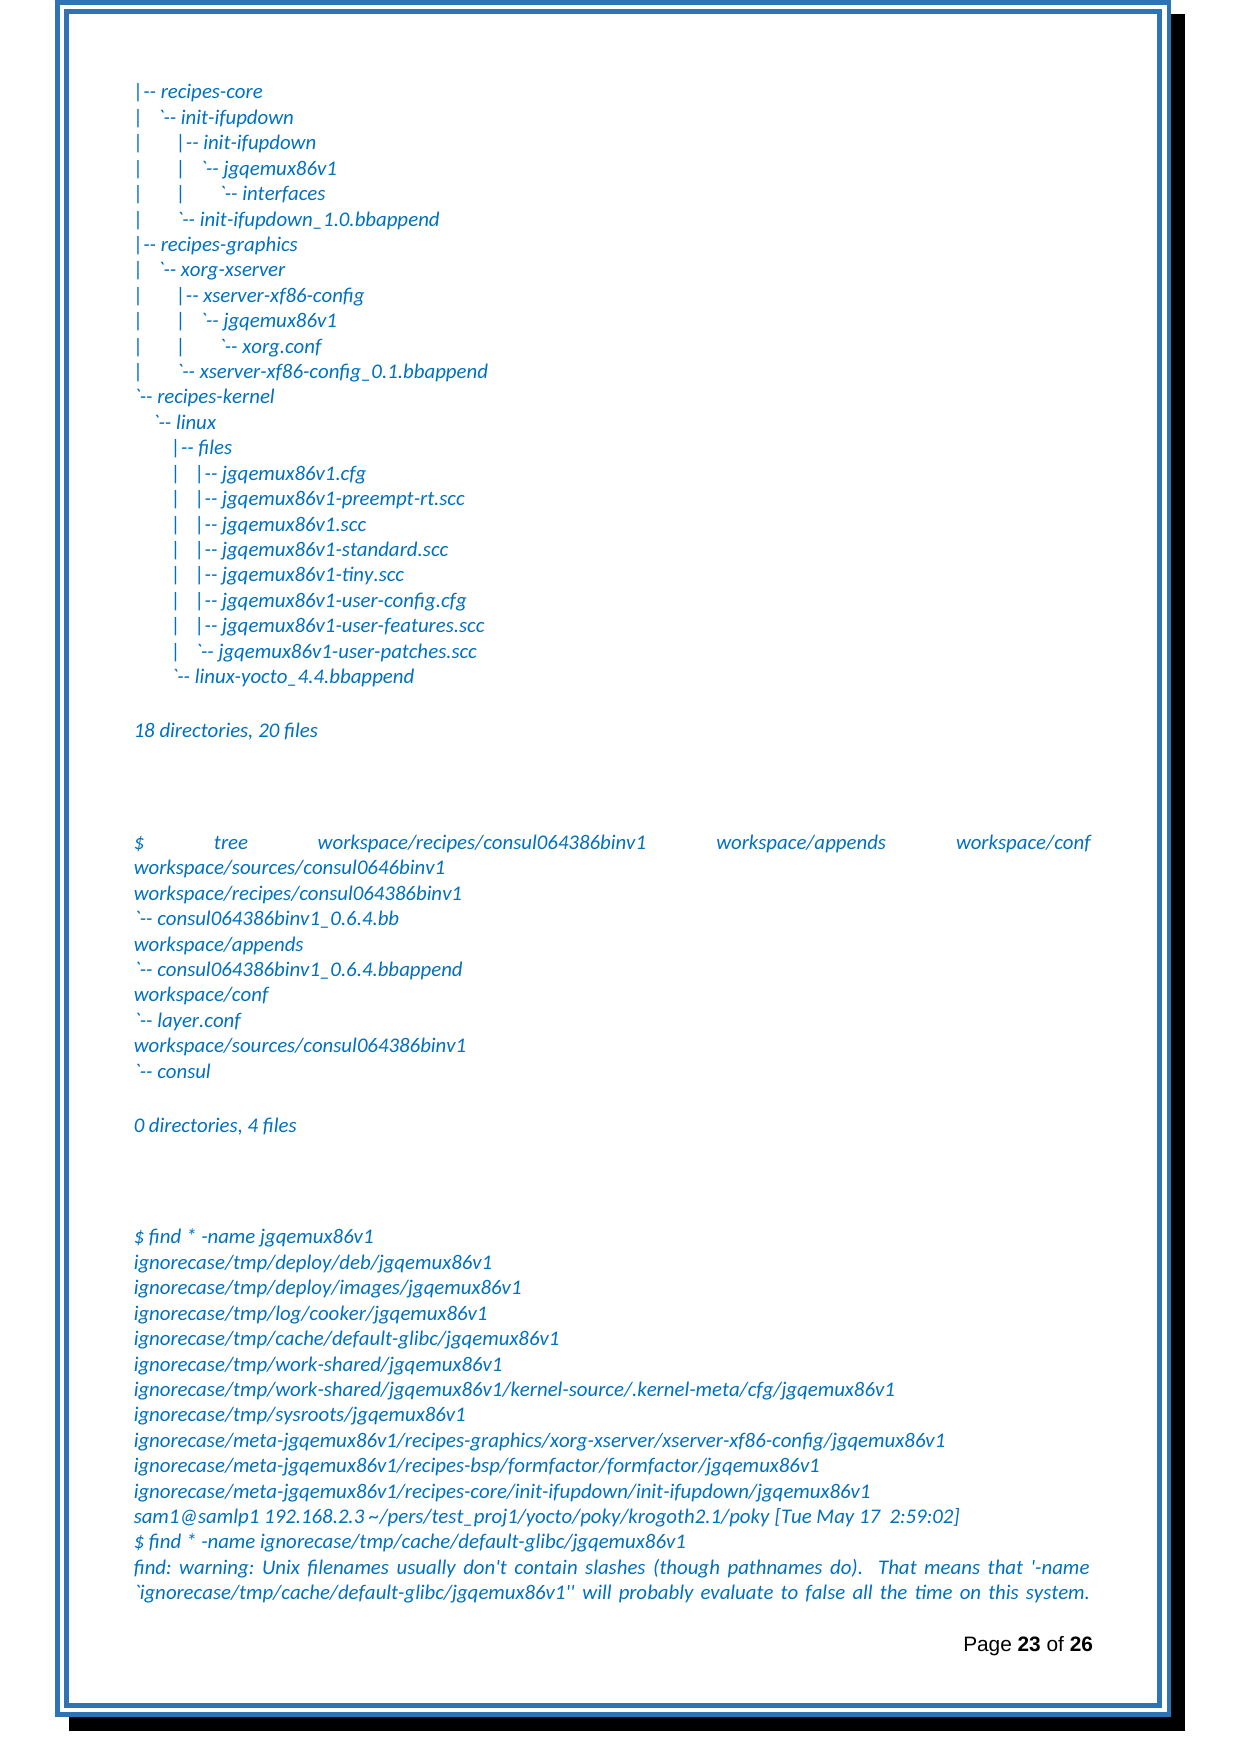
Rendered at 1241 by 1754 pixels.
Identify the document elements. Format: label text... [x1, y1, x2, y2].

text | `-- xorg-xserver [133, 257, 1093, 282]
text 18 directories, 20 files [133, 717, 1093, 743]
text `-- consul064386binv1_0.6.4.bbappend [133, 956, 1093, 982]
text | `-- init-ifupdown_1.0.bbappend [133, 206, 1093, 231]
text | |-- jgqemux86v1-preempt-rt.scc [133, 485, 1093, 511]
text ignorecase/tmp/deploy/images/jgqemux86v1 [133, 1274, 1093, 1300]
text ignorecase/tmp/sysroots/jgqemux86v1 [133, 1402, 1093, 1427]
text | |-- jgqemux86v1.cfg [133, 460, 1093, 485]
text | |-- jgqemux86v1-user-config.cfg [133, 587, 1093, 612]
text | `-- xserver-xf86-config_0.1.bbappend [133, 358, 1093, 384]
text $ find * -name jgqemux86v1 [133, 1224, 1093, 1249]
text | `-- init-ifupdown [133, 104, 1093, 129]
text workspace/recipes/consul064386binv1 [133, 880, 1093, 905]
text $ tree workspace/recipes/consul064386binv1 workspace/appends workspace/conf workspace/sources/consul0646binv1 [133, 829, 1093, 880]
text ignorecase/tmp/deploy/deb/jgqemux86v1 [133, 1249, 1093, 1274]
text | |-- jgqemux86v1-standard.scc [133, 536, 1093, 562]
text |-- files [133, 434, 1093, 460]
text `-- linux [133, 409, 1093, 434]
text ignorecase/meta-jgqemux86v1/recipes-graphics/xorg-xserver/xserver-xf86-config/jgqemux86v1 [133, 1427, 1093, 1452]
text | `-- jgqemux86v1-user-patches.scc [133, 638, 1093, 663]
text $ find * -name ignorecase/tmp/cache/default-glibc/jgqemux86v1 [133, 1529, 1093, 1554]
text workspace/appends [133, 931, 1093, 956]
text ignorecase/tmp/work-shared/jgqemux86v1/kernel-source/.kernel-meta/cfg/jgqemux86v1 [133, 1376, 1093, 1402]
text 0 directories, 4 files [133, 1112, 1093, 1137]
text | | `-- xorg.conf [133, 333, 1093, 358]
text `-- consul [133, 1058, 1093, 1083]
text `-- linux-yocto_4.4.bbappend [133, 663, 1093, 689]
text find: warning: Unix filenames usually don't contain slashes (though pathnames do). That means that '-name `ignorecase/tmp/cache/default-glibc/jgqemux86v1'' will probably evaluate to false all the time on this system. [133, 1554, 1093, 1605]
text |-- recipes-graphics [133, 231, 1093, 257]
text sam1@samlp1 192.168.2.3 ~/pers/test_proj1/yocto/poky/krogoth2.1/poky [Tue May 17 2:59:02] [133, 1503, 1093, 1529]
text | |-- jgqemux86v1.scc [133, 511, 1093, 536]
text `-- consul064386binv1_0.6.4.bb [133, 905, 1093, 931]
text | |-- jgqemux86v1-tiny.scc [133, 562, 1093, 587]
text ignorecase/tmp/cache/default-glibc/jgqemux86v1 [133, 1325, 1093, 1351]
text | |-- jgqemux86v1-user-features.scc [133, 612, 1093, 638]
text | |-- init-ifupdown [133, 129, 1093, 155]
text | | `-- interfaces [133, 180, 1093, 206]
text ignorecase/meta-jgqemux86v1/recipes-core/init-ifupdown/init-ifupdown/jgqemux86v1 [133, 1478, 1093, 1503]
text workspace/sources/consul064386binv1 [133, 1032, 1093, 1058]
text `-- recipes-kernel [133, 384, 1093, 409]
text | | `-- jgqemux86v1 [133, 155, 1093, 180]
text ignorecase/meta-jgqemux86v1/recipes-bsp/formfactor/formfactor/jgqemux86v1 [133, 1452, 1093, 1478]
text ignorecase/tmp/work-shared/jgqemux86v1 [133, 1351, 1093, 1376]
text workspace/conf [133, 982, 1093, 1007]
text | |-- xserver-xf86-config [133, 282, 1093, 307]
text | | `-- jgqemux86v1 [133, 307, 1093, 333]
text ignorecase/tmp/log/cooker/jgqemux86v1 [133, 1300, 1093, 1325]
text `-- layer.conf [133, 1007, 1093, 1032]
text |-- recipes-core [133, 79, 1093, 104]
